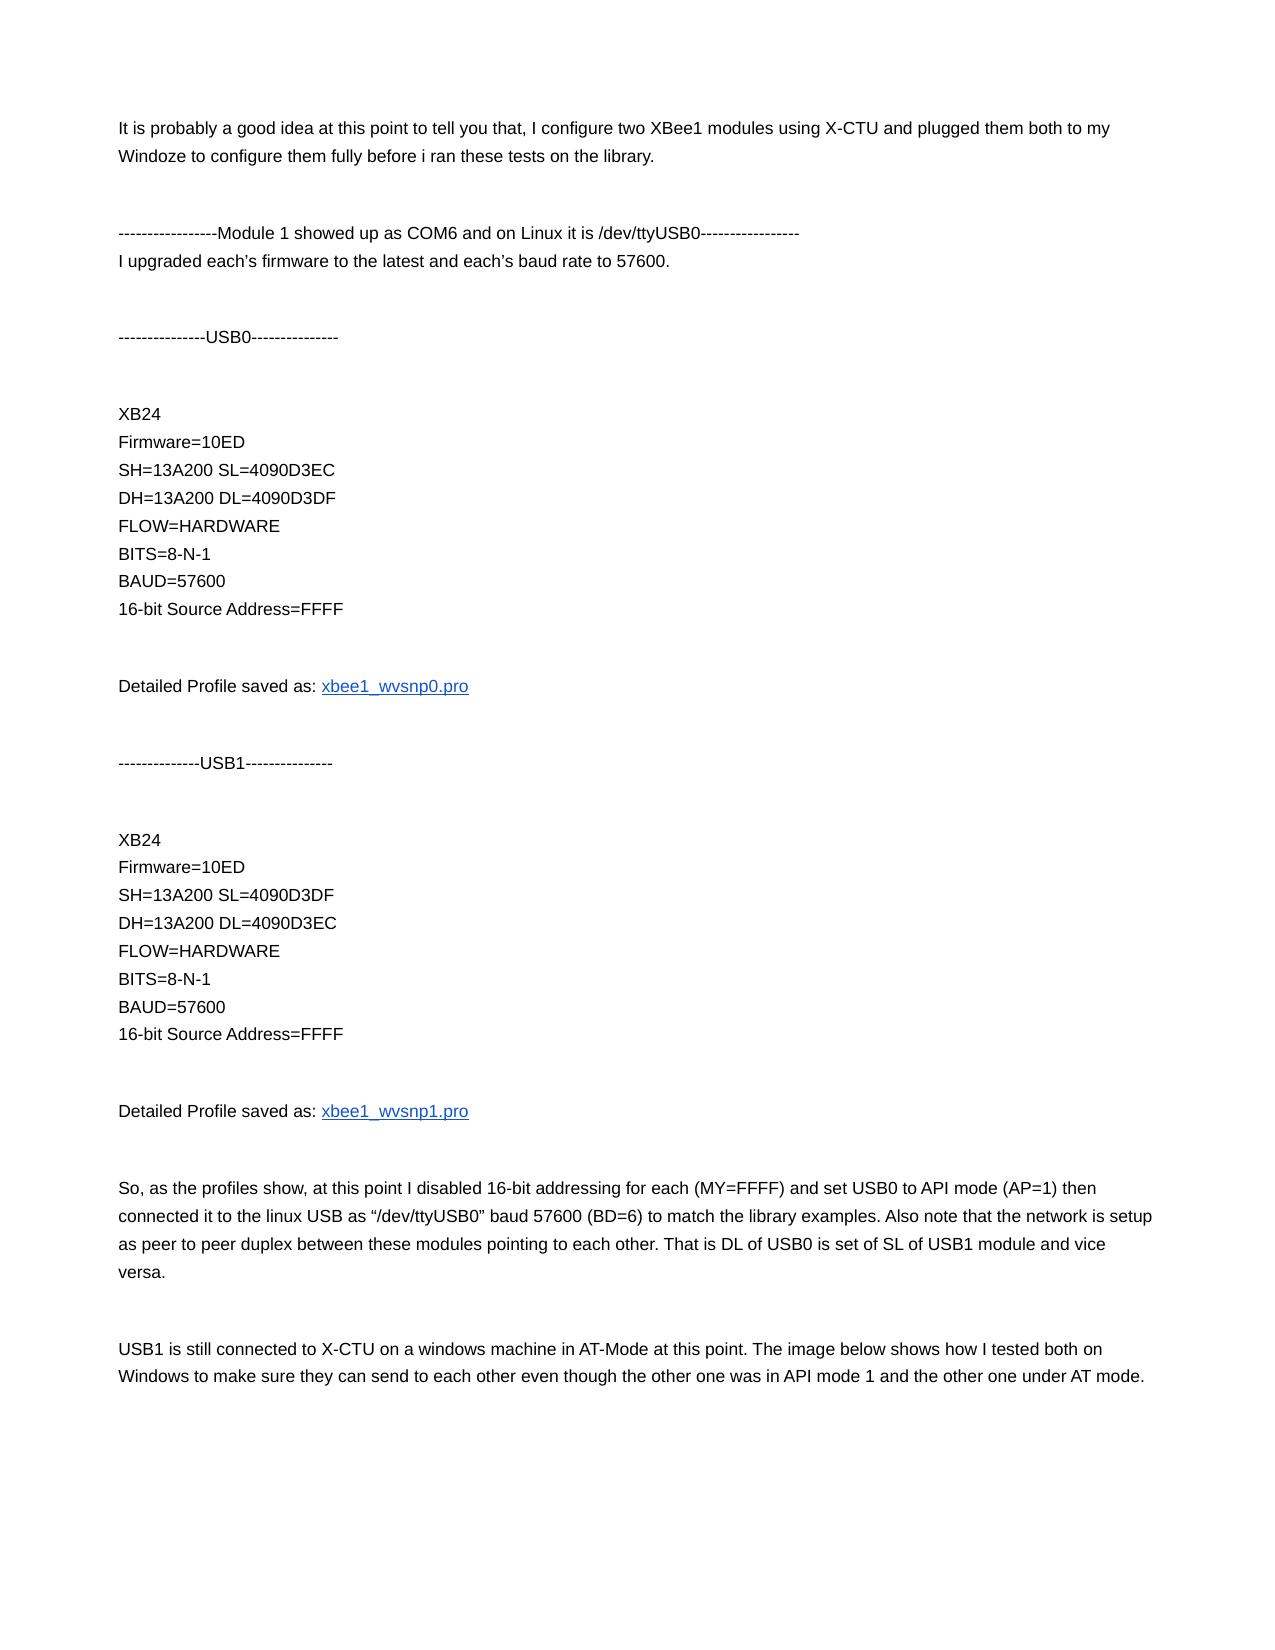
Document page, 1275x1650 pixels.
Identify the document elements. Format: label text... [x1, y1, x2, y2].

text 16-bit Source Address=FFFF [118, 1024, 1157, 1044]
text FLOW=HARDWARE [118, 516, 1157, 536]
text SH=13A200 SL=4090D3EC [118, 460, 1157, 480]
text DH=13A200 DL=4090D3EC [118, 913, 1157, 933]
text XB24 [118, 830, 1157, 850]
text So, as the profiles show, at this point I disabled 16-bit addressing for each (MY=FFFF) and set USB0 to API mode (AP=1) then connected it to the linux USB as “/dev/ttyUSB0” baud 57600 (BD=6) to match the library examples. Also note that the network is setup as peer to peer duplex between these modules pointing to each other. That is DL of USB0 is set of SL of USB1 module and vice versa. [118, 1178, 1157, 1282]
text SH=13A200 SL=4090D3DF [118, 885, 1157, 906]
text USB1 is still connected to X-CTU on a windows machine in AT-Mode at this point. The image below shows how I tested both on Windows to make sure they can send to each other even though the other one was in API mode 1 and the other one under AT mode. [118, 1338, 1157, 1386]
text Detailed Profile saved as: xbee1_wvsnp0.pro [118, 676, 1157, 696]
text BAUD=57600 [118, 997, 1157, 1017]
text BITS=8-N-1 [118, 969, 1157, 989]
text --------------USB1--------------- [118, 753, 1157, 773]
text DH=13A200 DL=4090D3DF [118, 488, 1157, 508]
text ---------------USB0--------------- [118, 327, 1157, 348]
text FLOW=HARDWARE [118, 941, 1157, 961]
text It is probably a good idea at this point to tell you that, I configure two XBee1 modules using X-CTU and plugged them both to my Windoze to configure them fully before i ran these tests on the library. [118, 118, 1157, 166]
text XB24 [118, 404, 1157, 424]
text Firmware=10ED [118, 857, 1157, 878]
text BAUD=57600 [118, 571, 1157, 591]
text BITS=8-N-1 [118, 543, 1157, 564]
text I upgraded each’s firmware to the latest and each’s baud rate to 57600. [118, 251, 1157, 271]
text -----------------Module 1 showed up as COM6 and on Linux it is /dev/ttyUSB0----------------- [118, 223, 1157, 243]
text Firmware=10ED [118, 432, 1157, 452]
text 16-bit Source Address=FFFF [118, 599, 1157, 619]
text Detailed Profile saved as: xbee1_wvsnp1.pro [118, 1101, 1157, 1121]
